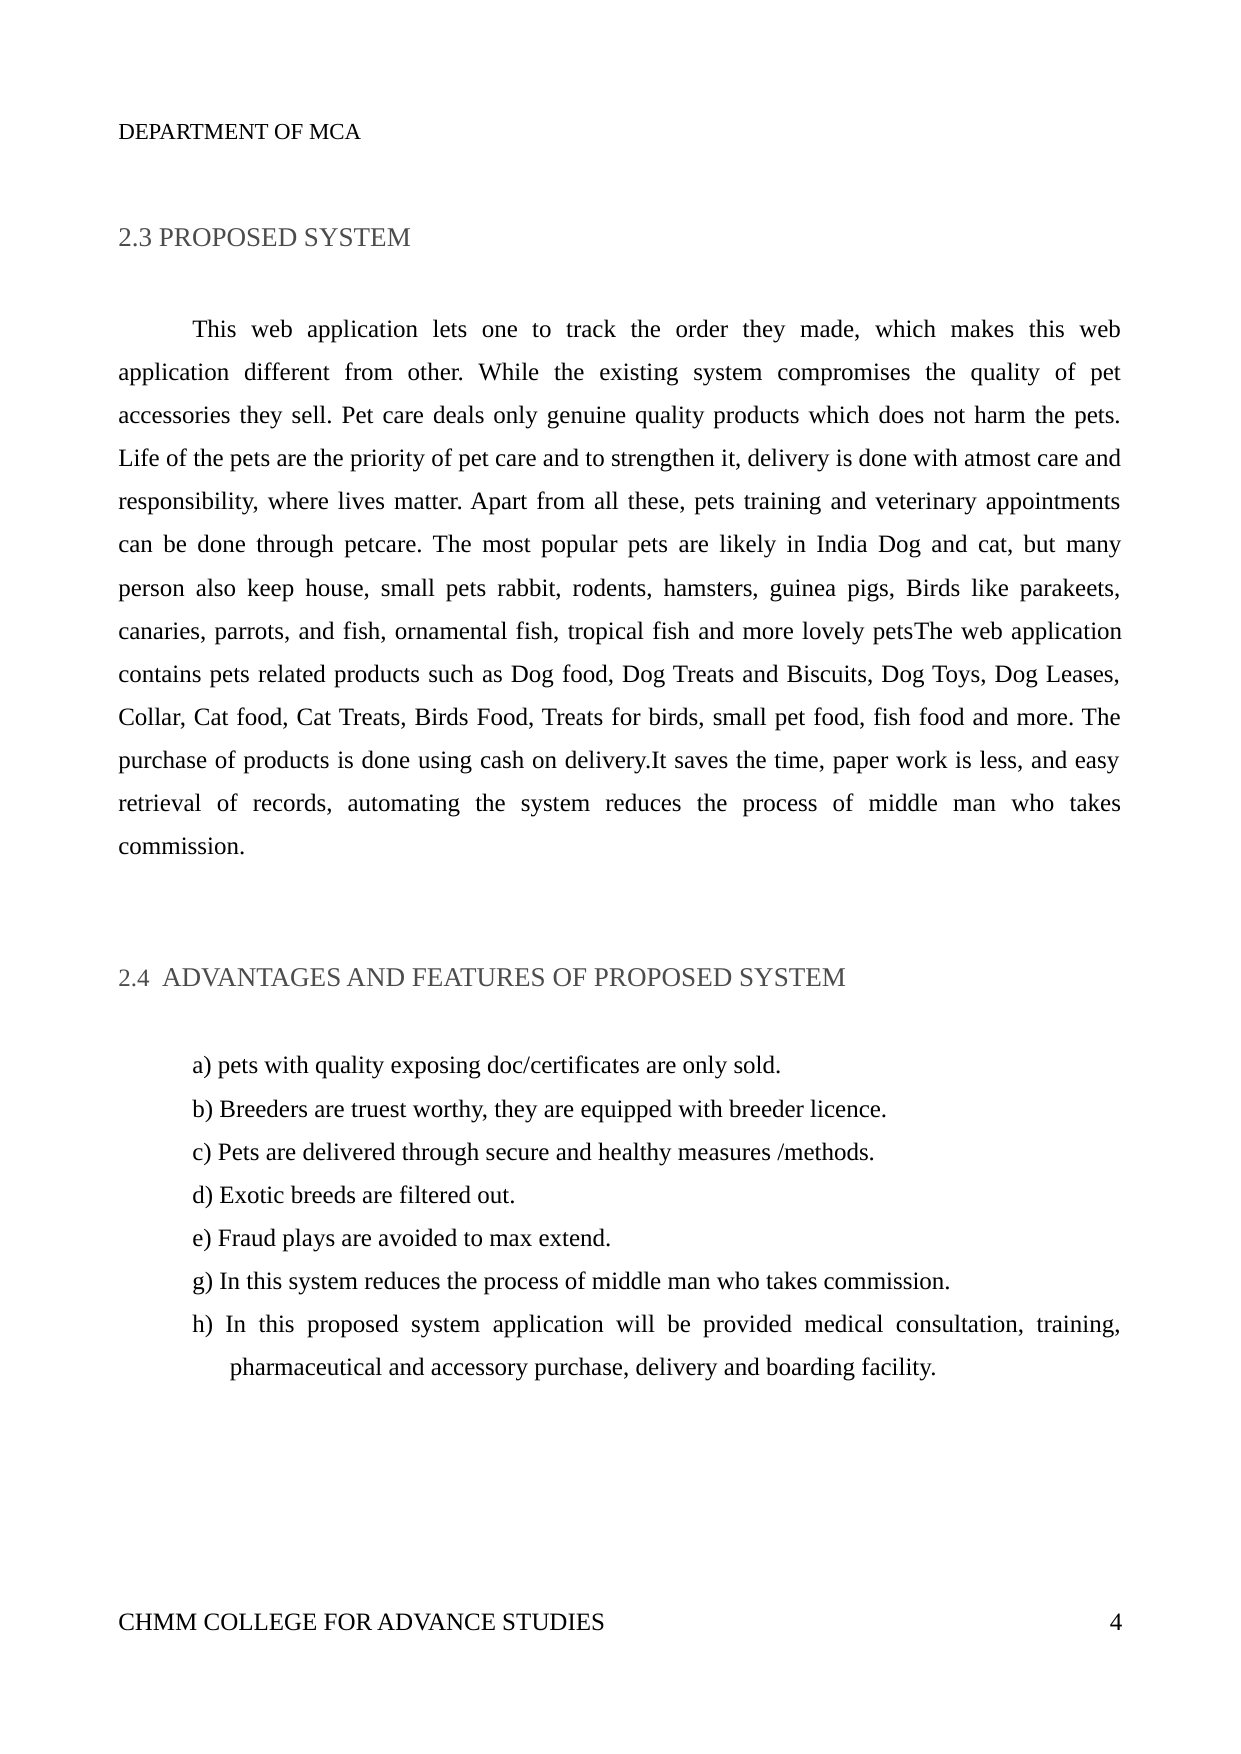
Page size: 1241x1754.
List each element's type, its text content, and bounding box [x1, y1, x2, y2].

list h) In this proposed system application will be provided medical consultation, training, pharmaceutical and accessory purchase, delivery and boarding facility. [118, 1309, 1122, 1381]
list c) Pets are delivered through secure and healthy measures /methods. [118, 1137, 1122, 1166]
text 2.3 PROPOSED SYSTEM [118, 221, 1122, 252]
list b) Breeders are truest worthy, they are equipped with breeder licence. [118, 1094, 1122, 1122]
list e) Fraud plays are avoided to max extend. [118, 1223, 1122, 1252]
text This web application lets one to track the order they made, which makes this web application different from other. While the existing system compromises the quality of pet accessories they sell. Pet care deals only genuine quality products which does not harm the pets. Life of the pets are the priority of pet care and to strengthen it, delivery is done with atmost care and responsibility, where lives matter. Apart from all these, pets training and veterinary appointments can be done through petcare. The most popular pets are likely in India Dog and cat, but many person also keep house, small pets rabbit, rodents, hamsters, guinea pigs, Birds like parakeets, canaries, parrots, and fish, ornamental fish, tropical fish and more lovely petsThe web application contains pets related products such as Dog food, Dog Treats and Biscuits, Dog Toys, Dog Leases, Collar, Cat food, Cat Treats, Birds Food, Treats for birds, small pet food, fish food and more. The purchase of products is done using cash on delivery.It saves the time, paper work is less, and easy retrieval of records, automating the system reduces the process of middle man who takes commission. [118, 314, 1122, 860]
text 2.4 ADVANTAGES AND FEATURES OF PROPOSED SYSTEM [118, 961, 1122, 992]
list a) pets with quality exposing doc/certificates are only sold. [118, 1051, 1122, 1079]
list g) In this system reduces the process of middle man who takes commission. [118, 1266, 1122, 1295]
list d) Exotic breeds are filtered out. [118, 1180, 1122, 1209]
